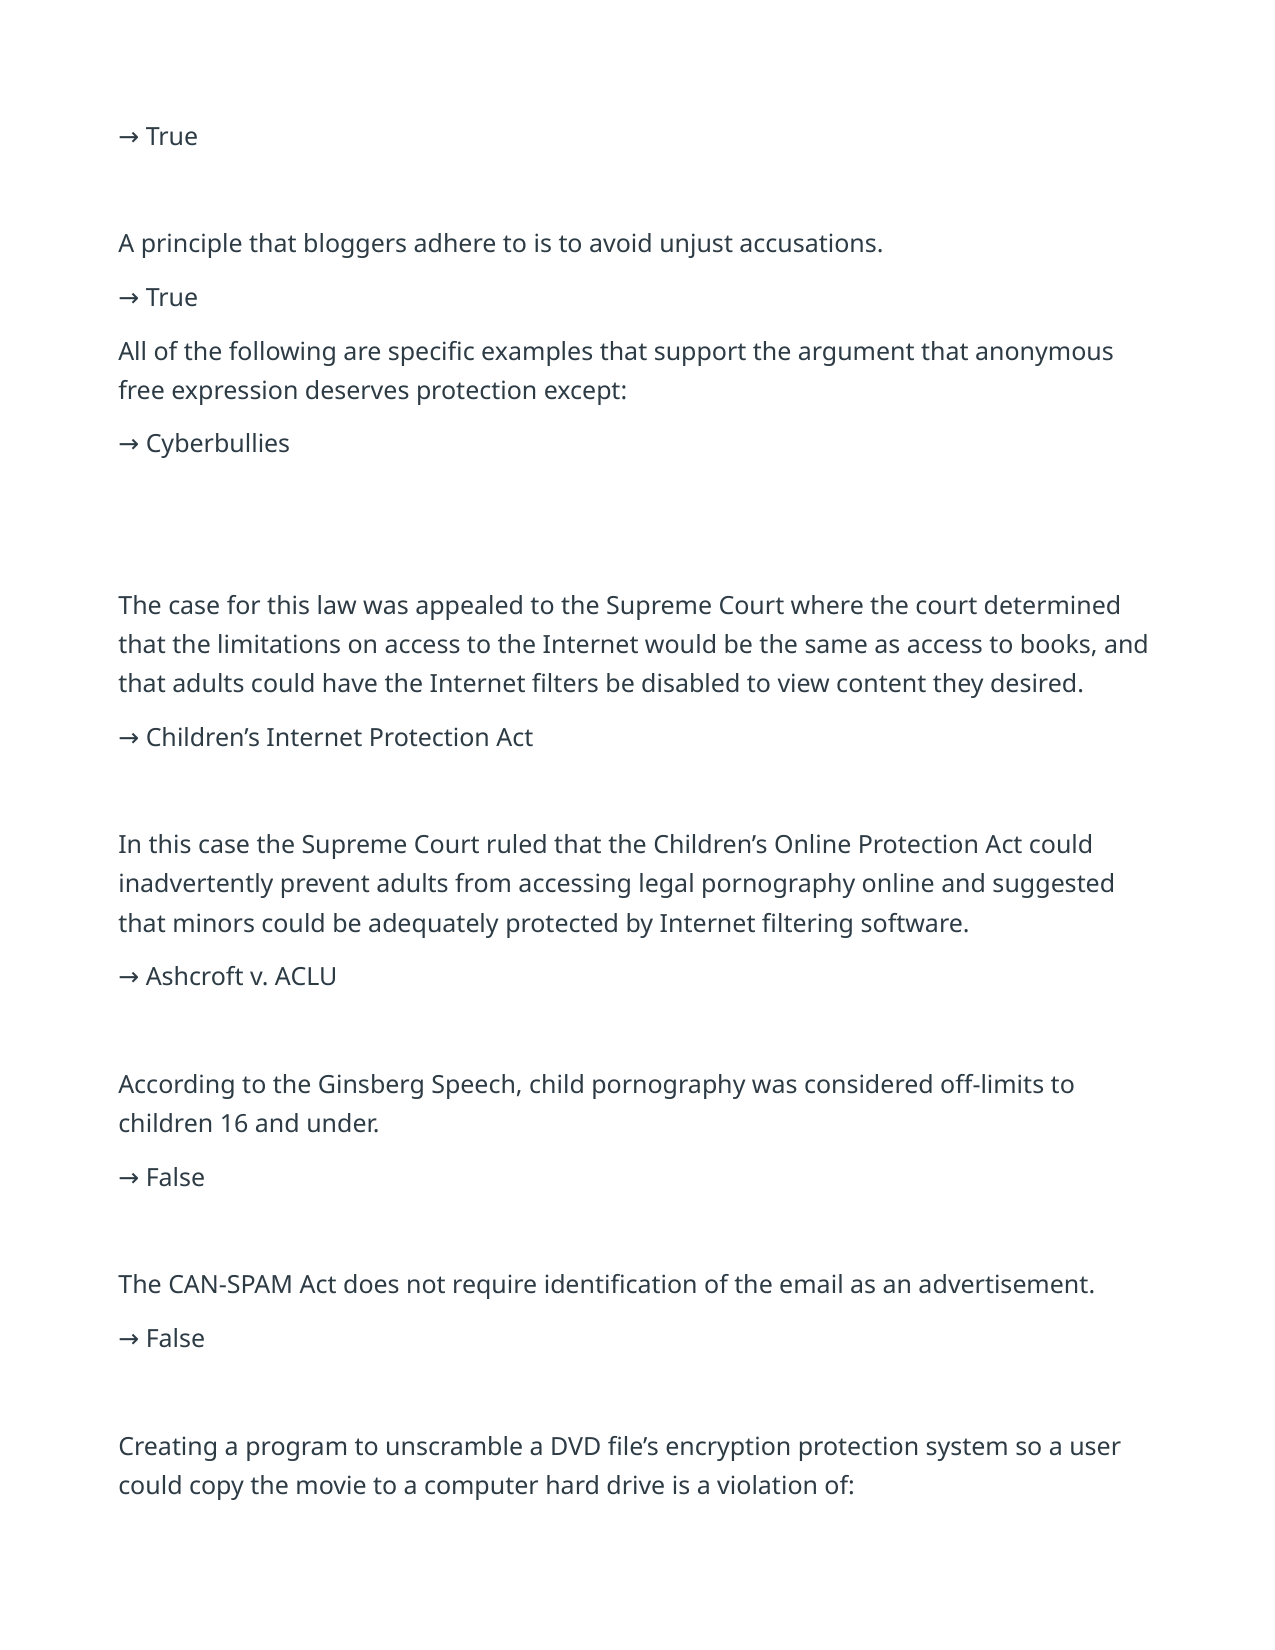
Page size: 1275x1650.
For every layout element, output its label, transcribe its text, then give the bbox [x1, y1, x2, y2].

text The case for this law was appealed to the Supreme Court where the court determined that the limitations on access to the Internet would be the same as access to books, and that adults could have the Internet filters be disabled to view content they desired. [118, 587, 1157, 700]
text → Children’s Internet Protection Act [118, 719, 1157, 753]
text → Ashcroft v. ACLU [118, 959, 1157, 993]
text → True [118, 279, 1157, 313]
text A principle that bloggers adhere to is to avoid unjust accusations. [118, 226, 1157, 260]
text → False [118, 1159, 1157, 1193]
text → False [118, 1321, 1157, 1355]
text According to the Ginsberg Speech, child pornography was considered off-limits to children 16 and under. [118, 1066, 1157, 1140]
text In this case the Supreme Court ruled that the Children’s Online Protection Act could inadvertently prevent adults from accessing legal pornography online and suggested that minors could be adequately protected by Internet filtering software. [118, 827, 1157, 939]
text All of the following are specific examples that support the argument that anonymous free expression deserves protection except: [118, 333, 1157, 406]
text → True [118, 118, 1157, 152]
text Creating a program to unscramble a DVD file’s encryption protection system so a user could copy the movie to a computer hard drive is a violation of: [118, 1428, 1157, 1501]
text The CAN-SPAM Act does not require identification of the email as an advertisement. [118, 1267, 1157, 1301]
text → Cyberbullies [118, 426, 1157, 460]
